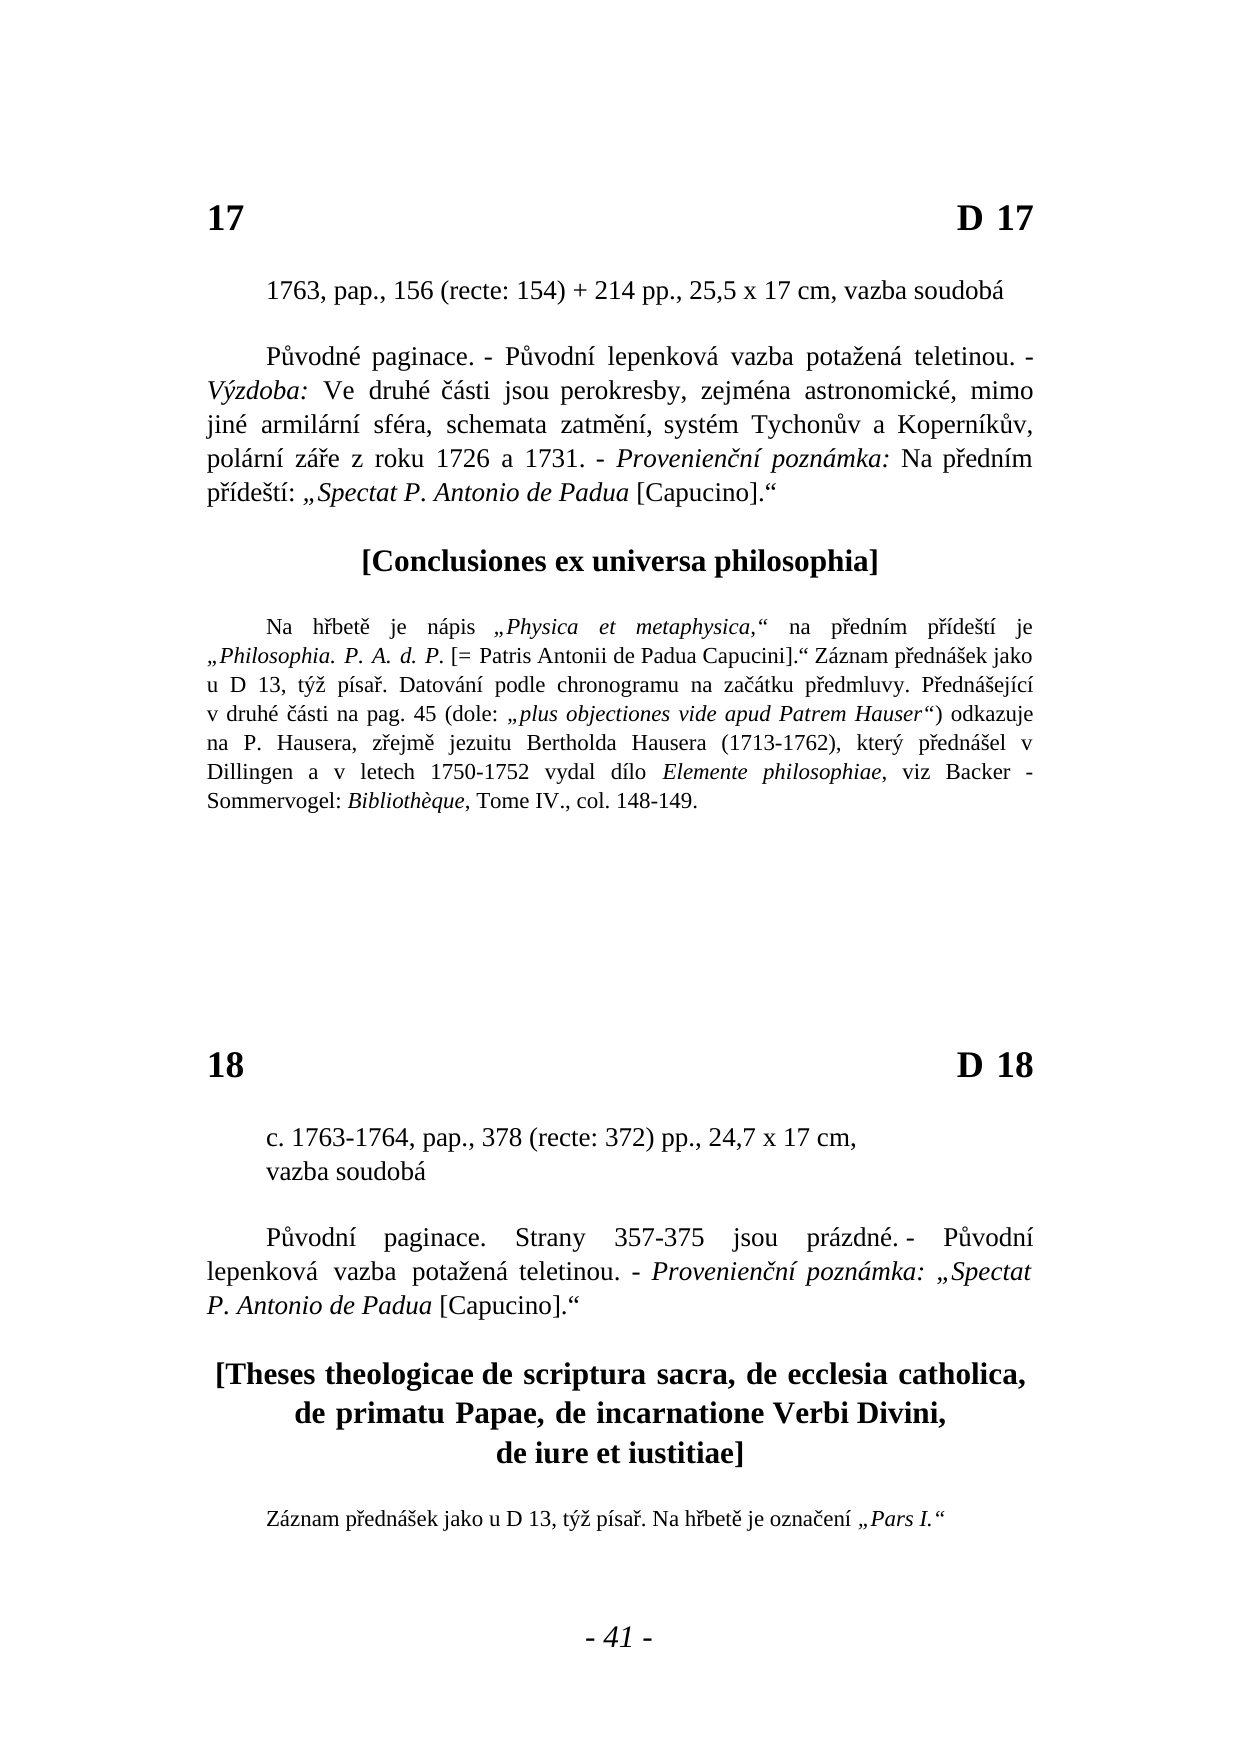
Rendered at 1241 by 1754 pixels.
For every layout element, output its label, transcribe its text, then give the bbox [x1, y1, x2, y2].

text 18 D 18 [207, 1042, 1033, 1085]
text Na hřbetě je nápis „Physica et metaphysica,“ na předním přídeští je „Philosophia. P. A. d. P. [= Patris Antonii de Padua Capucini].“ Záznam přednášek jako u D 13, týž písař. Datování podle chronogramu na začátku předmluvy. Přednášející v druhé části na pag. 45 (dole: „plus objectiones vide apud Patrem Hauser“) odkazuje na P. Hausera, zřejmě jezuitu Bertholda Hausera (1713-1762), který přednášel v Dillingen a v letech 1750-1752 vydal dílo Elemente philosophiae, viz Backer - Sommervogel: Bibliothèque, Tome IV., col. 148-149. [207, 613, 1033, 813]
text [Conclusiones ex universa philosophia] [207, 542, 1033, 578]
text [Theses theologicae de scriptura sacra, de ecclesia catholica, de primatu Papae, de incarnatione Verbi Divini, de iure et iustitiae] [207, 1355, 1033, 1470]
text Záznam přednášek jako u D 13, týž písař. Na hřbetě je označení „Pars I.“ [207, 1505, 1033, 1531]
text Původní paginace. Strany 357-375 jsou prázdné. - Původní lepenková vazba potažená teletinou. - Provenienční poznámka: „Spectat P. Antonio de Padua [Capucino].“ [207, 1221, 1033, 1320]
text Původné paginace. - Původní lepenková vazba potažená teletinou. - Výzdoba: Ve druhé části jsou perokresby, zejména astronomické, mimo jiné armilární sféra, schemata zatmění, systém Tychonův a Koperníkův, polární záře z roku 1726 a 1731. - Provenienční poznámka: Na předním přídeští: „Spectat P. Antonio de Padua [Capucino].“ [207, 339, 1033, 507]
text c. 1763-1764, pap., 378 (recte: 372) pp., 24,7 x 17 cm, vazba soudobá [266, 1121, 1033, 1186]
text 1763, pap., 156 (recte: 154) + 214 pp., 25,5 x 17 cm, vazba soudobá [266, 274, 1033, 305]
text 17 D 17 [207, 195, 1033, 238]
